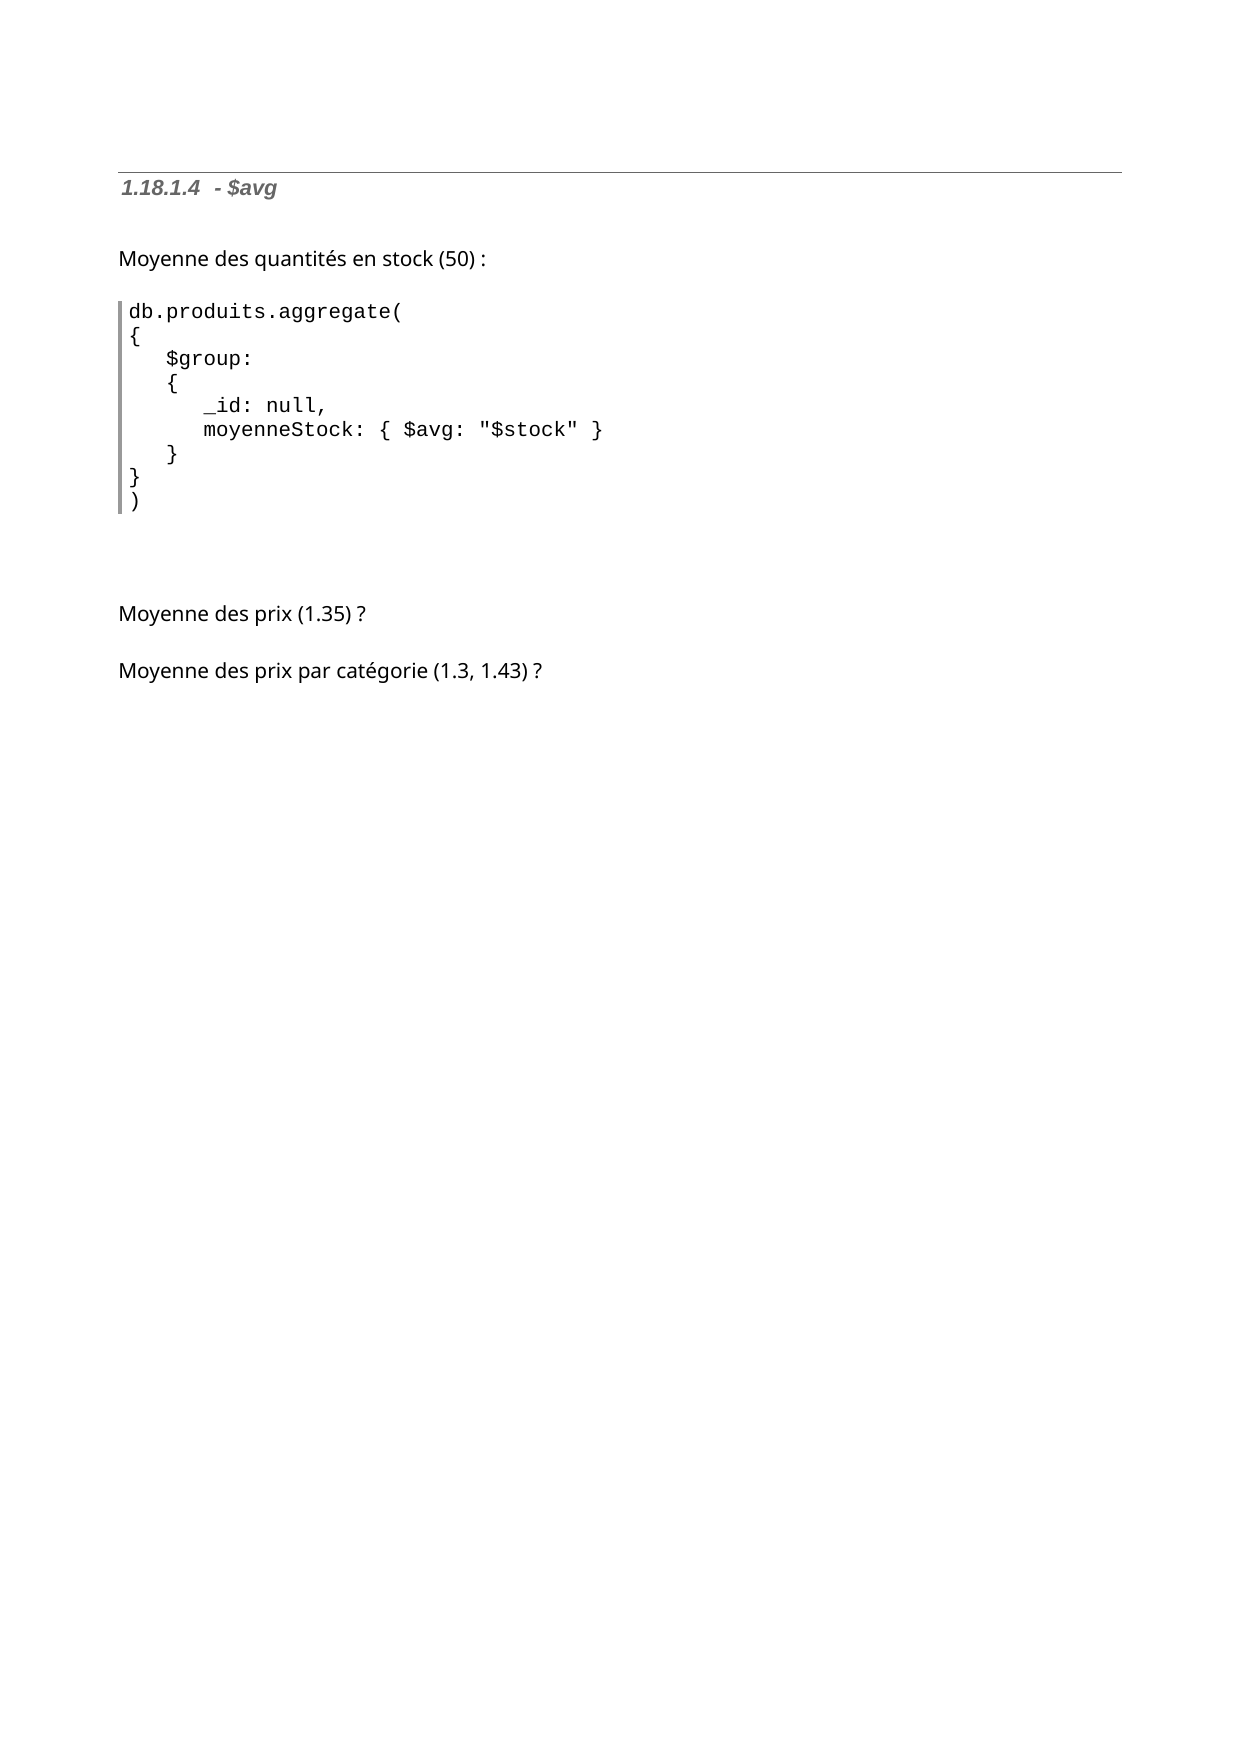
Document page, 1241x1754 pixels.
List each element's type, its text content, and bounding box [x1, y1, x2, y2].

text _id: null, [122, 396, 1122, 419]
text ) [122, 490, 1122, 514]
text $group: [122, 348, 1122, 372]
text moyenneStock: { $avg: "$stock" } [122, 419, 1122, 443]
text } [122, 466, 1122, 490]
subtitle - $avg [118, 173, 1122, 203]
text } [122, 443, 1122, 466]
text Moyenne des quantités en stock (50) : [118, 244, 1122, 272]
text Moyenne des prix par catégorie (1.3, 1.43) ? [118, 656, 1122, 684]
text Moyenne des prix (1.35) ? [118, 599, 1122, 627]
text { [122, 324, 1122, 348]
text db.produits.aggregate( [122, 301, 1122, 324]
text { [122, 372, 1122, 396]
